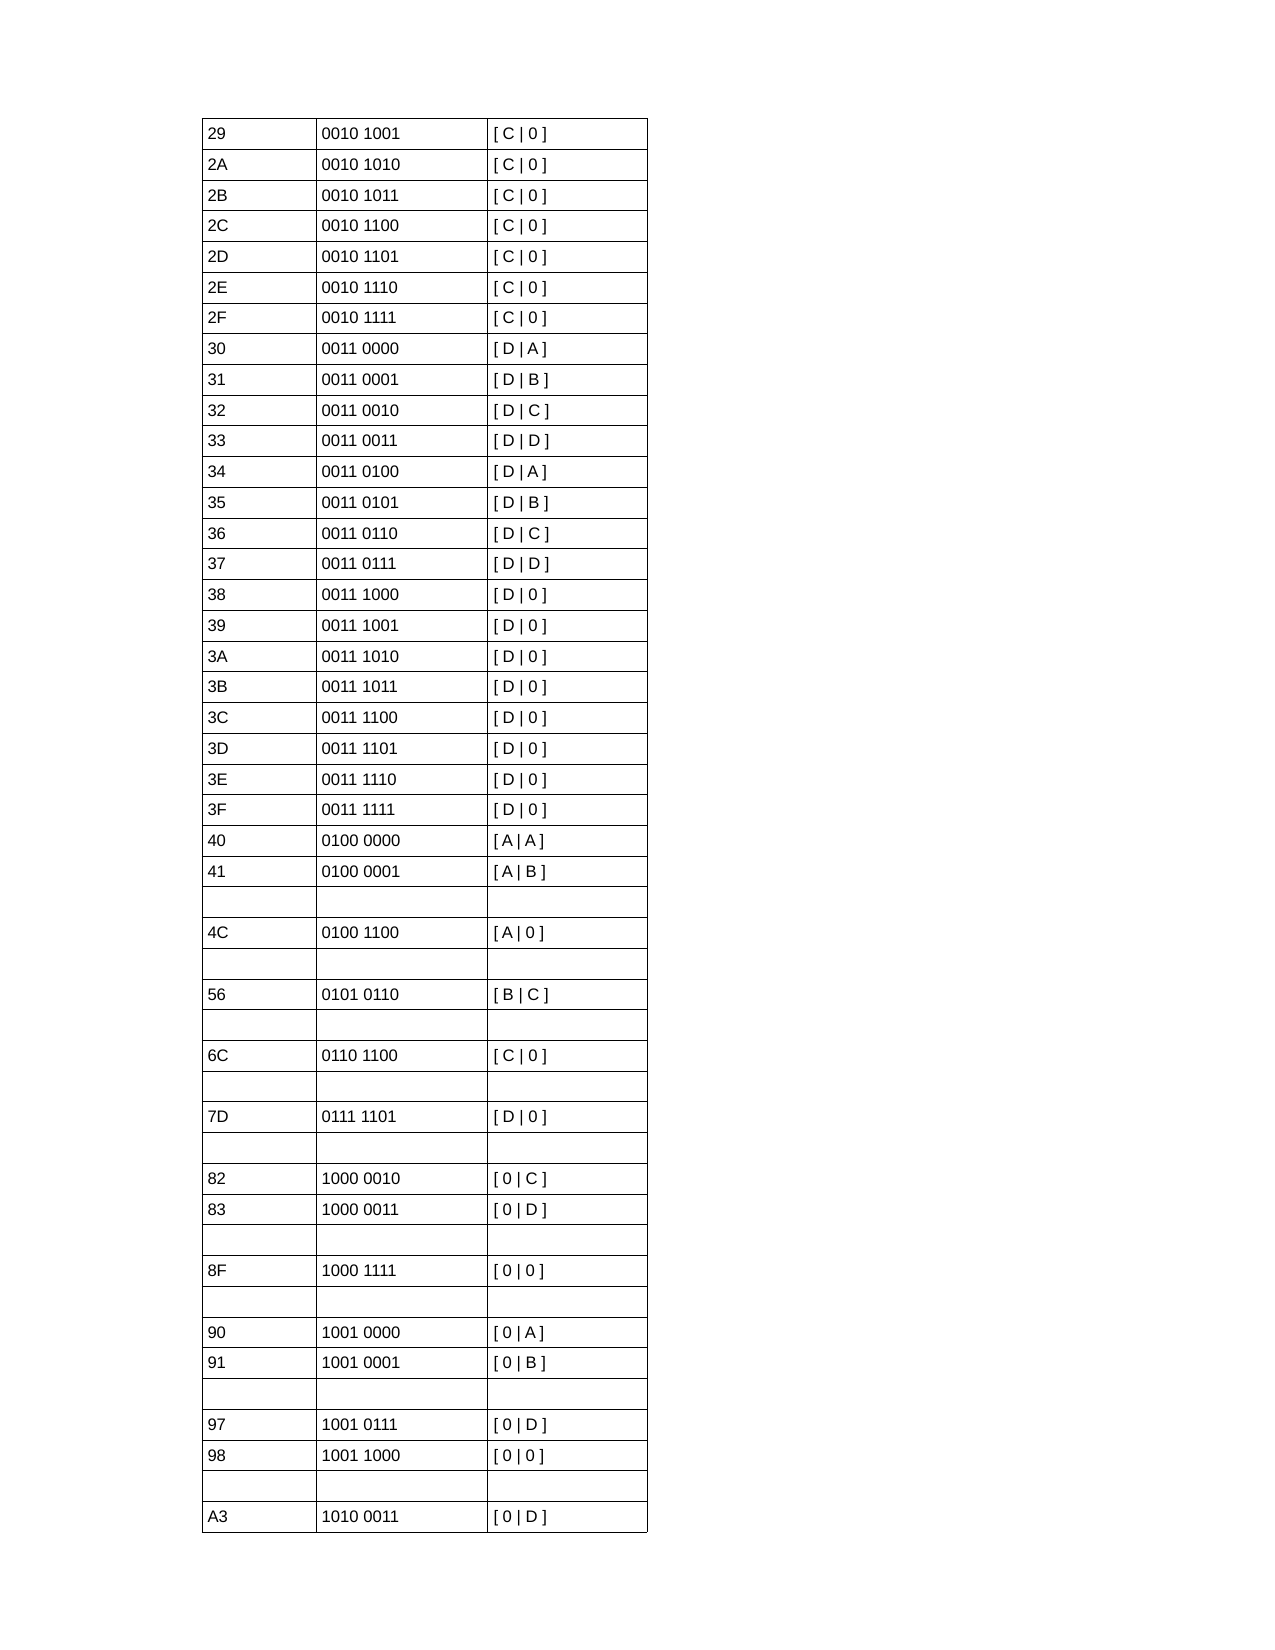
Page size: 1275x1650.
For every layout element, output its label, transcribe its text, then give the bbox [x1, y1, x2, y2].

table_cell [317, 949, 487, 978]
table_cell 0111 1101 [317, 1102, 487, 1132]
table_cell 0011 0101 [317, 488, 487, 518]
table_cell [ B | C ] [488, 980, 647, 1009]
table_cell 31 [203, 365, 316, 395]
table_cell 0011 0000 [317, 334, 487, 364]
table_cell 38 [203, 580, 316, 610]
table_cell 1001 0000 [317, 1318, 487, 1347]
table_cell 0110 1100 [317, 1041, 487, 1071]
table_cell 3C [203, 703, 316, 733]
table_cell 0011 0100 [317, 457, 487, 487]
table_cell 6C [203, 1041, 316, 1071]
table_cell [488, 1225, 647, 1255]
table_cell 0011 0011 [317, 426, 487, 456]
table_cell [317, 1010, 487, 1040]
table_cell [317, 1225, 487, 1255]
table_cell 1000 0010 [317, 1164, 487, 1194]
table_cell [ D | A ] [488, 334, 647, 364]
table_cell [ D | 0 ] [488, 642, 647, 671]
table_cell [ D | D ] [488, 426, 647, 456]
table_cell 3A [203, 642, 316, 671]
table_cell 35 [203, 488, 316, 518]
table_cell 90 [203, 1318, 316, 1347]
table_cell 0011 1101 [317, 734, 487, 763]
table_cell 0011 1000 [317, 580, 487, 610]
table_cell [203, 1379, 316, 1409]
table_cell 3D [203, 734, 316, 763]
table_cell 0010 1101 [317, 242, 487, 272]
table_cell 0100 0000 [317, 826, 487, 856]
table_cell [488, 1287, 647, 1317]
table_cell 0100 1100 [317, 918, 487, 948]
table_cell 56 [203, 980, 316, 1009]
table_cell [ 0 | A ] [488, 1318, 647, 1347]
table_cell [317, 1287, 487, 1317]
table_cell [203, 1010, 316, 1040]
table_cell [203, 1225, 316, 1255]
table_cell 4C [203, 918, 316, 948]
table_cell 83 [203, 1195, 316, 1224]
table_cell [ C | 0 ] [488, 273, 647, 302]
table_cell 2D [203, 242, 316, 272]
table_cell 2F [203, 304, 316, 333]
table_cell 30 [203, 334, 316, 364]
table_cell 0010 1011 [317, 181, 487, 210]
table_cell [ C | 0 ] [488, 242, 647, 272]
table_cell 40 [203, 826, 316, 856]
table_cell 0011 1100 [317, 703, 487, 733]
table_cell 1001 0001 [317, 1348, 487, 1378]
table_cell [ D | 0 ] [488, 703, 647, 733]
table_cell [488, 1379, 647, 1409]
table_cell 2E [203, 273, 316, 302]
table_cell [ C | 0 ] [488, 211, 647, 241]
table_cell [317, 1072, 487, 1101]
table_cell [ 0 | D ] [488, 1410, 647, 1439]
table_cell 97 [203, 1410, 316, 1439]
table_cell [ 0 | B ] [488, 1348, 647, 1378]
table_cell [203, 887, 316, 917]
table_cell [ A | B ] [488, 857, 647, 886]
table_cell 0011 0111 [317, 549, 487, 579]
table_cell [ C | 0 ] [488, 150, 647, 179]
table_cell [488, 1133, 647, 1163]
table_cell 37 [203, 549, 316, 579]
table_cell [317, 1471, 487, 1501]
table_cell [488, 1010, 647, 1040]
table_cell [ D | 0 ] [488, 765, 647, 794]
table_cell [317, 1133, 487, 1163]
table_cell [ 0 | D ] [488, 1502, 647, 1532]
table_cell [ D | 0 ] [488, 580, 647, 610]
table_cell 1001 1000 [317, 1441, 487, 1470]
table_cell 82 [203, 1164, 316, 1194]
table_cell 0011 1011 [317, 672, 487, 702]
table_cell [ C | 0 ] [488, 1041, 647, 1071]
table_cell 2B [203, 181, 316, 210]
table_cell 91 [203, 1348, 316, 1378]
table_cell [ 0 | C ] [488, 1164, 647, 1194]
table_cell 2A [203, 150, 316, 179]
table_cell [488, 887, 647, 917]
table_cell [ 0 | 0 ] [488, 1441, 647, 1470]
table_cell [ A | 0 ] [488, 918, 647, 948]
table_cell 1001 0111 [317, 1410, 487, 1439]
table_cell 0101 0110 [317, 980, 487, 1009]
table_cell 29 [203, 119, 316, 149]
table_cell 32 [203, 396, 316, 425]
table_cell 98 [203, 1441, 316, 1470]
table_cell [ D | B ] [488, 365, 647, 395]
table_cell 0011 0010 [317, 396, 487, 425]
table_cell [488, 1471, 647, 1501]
table_cell [ D | C ] [488, 519, 647, 548]
table_cell [ D | 0 ] [488, 1102, 647, 1132]
table_cell 34 [203, 457, 316, 487]
table_cell [203, 1287, 316, 1317]
table_cell 0010 1010 [317, 150, 487, 179]
table_cell 7D [203, 1102, 316, 1132]
table_cell 41 [203, 857, 316, 886]
table_cell 1010 0011 [317, 1502, 487, 1532]
table_cell 0010 1111 [317, 304, 487, 333]
table_cell 0011 1110 [317, 765, 487, 794]
table_cell 0010 1100 [317, 211, 487, 241]
table_cell [ D | C ] [488, 396, 647, 425]
table_cell [203, 1133, 316, 1163]
table_cell A3 [203, 1502, 316, 1532]
table_cell 3E [203, 765, 316, 794]
table_cell [ D | 0 ] [488, 672, 647, 702]
table_cell [488, 949, 647, 978]
table_cell [ A | A ] [488, 826, 647, 856]
table_cell [ D | D ] [488, 549, 647, 579]
table_cell [ D | 0 ] [488, 734, 647, 763]
table_cell 1000 0011 [317, 1195, 487, 1224]
table_cell 0011 0001 [317, 365, 487, 395]
table_cell 36 [203, 519, 316, 548]
table_cell [317, 1379, 487, 1409]
table_cell 2C [203, 211, 316, 241]
table_cell [ D | 0 ] [488, 611, 647, 641]
table_cell [ C | 0 ] [488, 181, 647, 210]
table_cell 0011 1111 [317, 795, 487, 825]
table_cell 8F [203, 1256, 316, 1286]
table_cell [ 0 | 0 ] [488, 1256, 647, 1286]
table_cell [ 0 | D ] [488, 1195, 647, 1224]
table_cell 1000 1111 [317, 1256, 487, 1286]
table_cell [203, 1072, 316, 1101]
table_cell 3B [203, 672, 316, 702]
table_cell [203, 1471, 316, 1501]
table_cell 33 [203, 426, 316, 456]
table_cell 3F [203, 795, 316, 825]
table_cell 0011 1001 [317, 611, 487, 641]
table_cell [ D | B ] [488, 488, 647, 518]
table_cell [317, 887, 487, 917]
table_cell 39 [203, 611, 316, 641]
table_cell [203, 949, 316, 978]
table_cell [488, 1072, 647, 1101]
table_cell [ D | 0 ] [488, 795, 647, 825]
table_cell 0100 0001 [317, 857, 487, 886]
table_cell 0010 1110 [317, 273, 487, 302]
table_cell 0011 1010 [317, 642, 487, 671]
table_cell [ C | 0 ] [488, 304, 647, 333]
table_cell [ D | A ] [488, 457, 647, 487]
table_cell 0010 1001 [317, 119, 487, 149]
table_cell [ C | 0 ] [488, 119, 647, 149]
table_cell 0011 0110 [317, 519, 487, 548]
